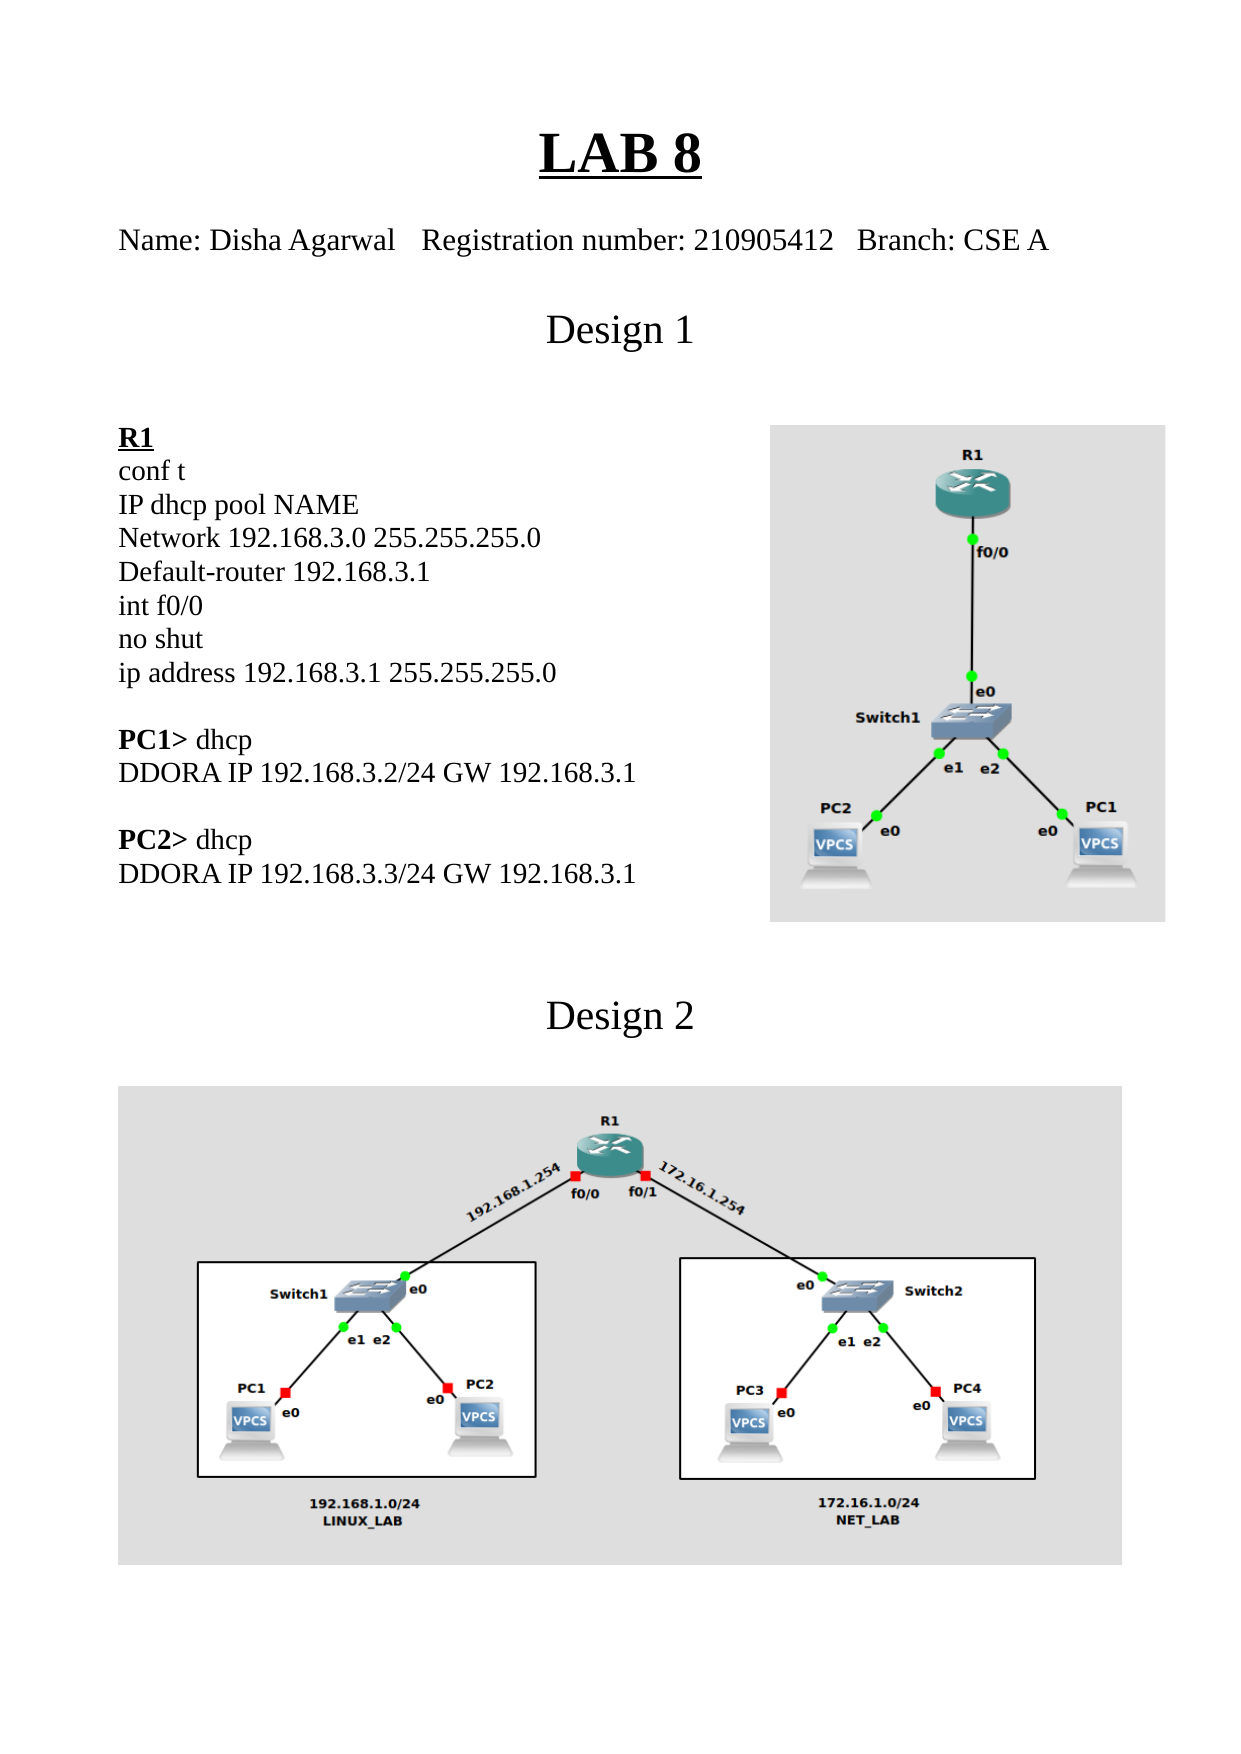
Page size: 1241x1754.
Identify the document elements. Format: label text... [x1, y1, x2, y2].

text Default-router 192.168.3.1 [118, 554, 770, 588]
text Network 192.168.3.0 255.255.255.0 [118, 521, 770, 554]
text DDORA IP 192.168.3.3/24 GW 192.168.3.1 [118, 856, 770, 889]
picture [770, 425, 1166, 922]
text no shut [118, 621, 770, 655]
text conf t [118, 453, 770, 487]
text int f0/0 [118, 588, 770, 621]
text Design 1 [118, 305, 1122, 353]
text LAB 8 [118, 118, 1122, 185]
text ip address 192.168.3.1 255.255.255.0 [118, 655, 770, 688]
text PC1> dhcp [118, 722, 770, 755]
text R1 [118, 420, 1122, 453]
text IP dhcp pool NAME [118, 487, 770, 521]
text PC2> dhcp [118, 822, 770, 856]
text Name: Disha Agarwal Registration number: 210905412 Branch: CSE A [118, 221, 1122, 257]
picture [118, 1086, 1123, 1565]
text Design 2 [118, 990, 1122, 1038]
text DDORA IP 192.168.3.2/24 GW 192.168.3.1 [118, 755, 770, 789]
